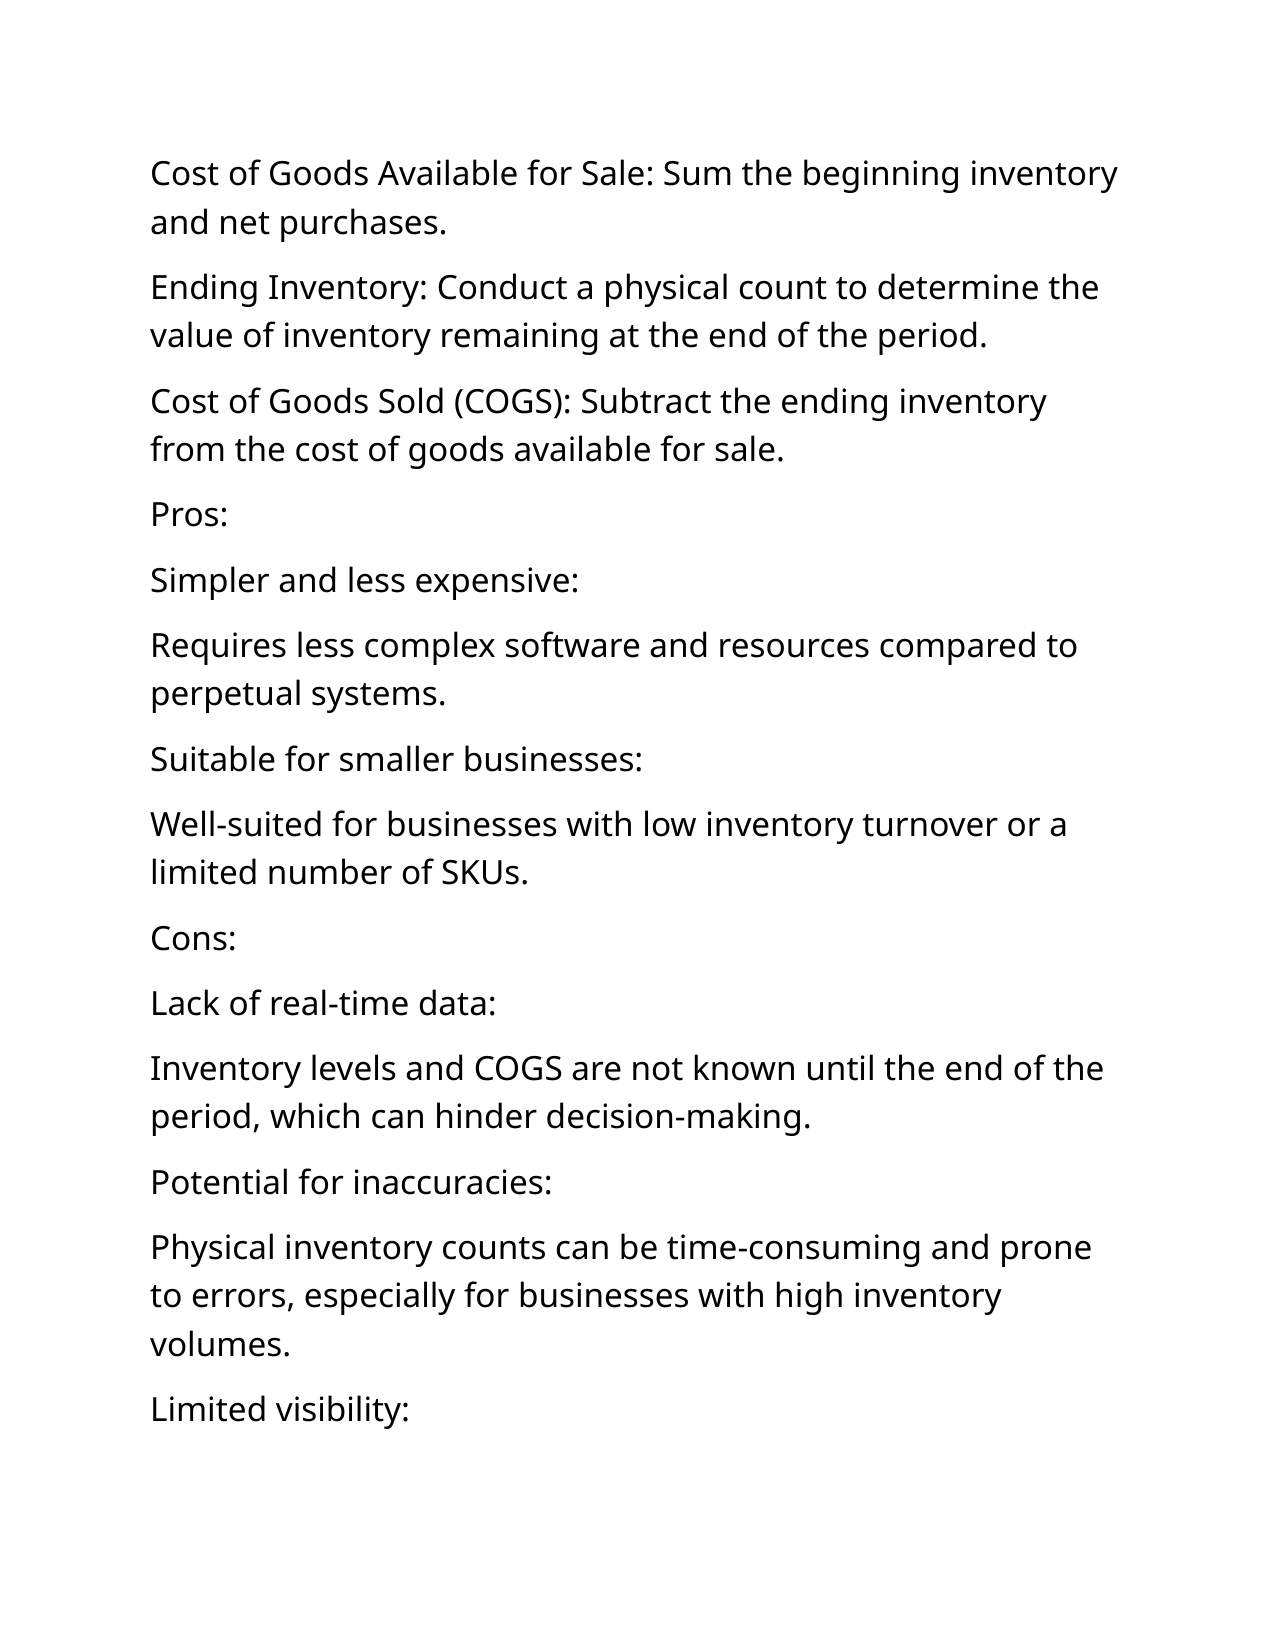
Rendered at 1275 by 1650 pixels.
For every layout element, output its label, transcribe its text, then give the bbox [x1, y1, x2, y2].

text Well-suited for businesses with low inventory turnover or a limited number of SKUs. [150, 801, 1125, 894]
text Cost of Goods Available for Sale: Sum the beginning inventory and net purchases. [150, 150, 1125, 244]
text Physical inventory counts can be time-consuming and prone to errors, especially for businesses with high inventory volumes. [150, 1224, 1125, 1366]
text Cost of Goods Sold (COGS): Subtract the ending inventory from the cost of goods available for sale. [150, 377, 1125, 471]
text Suitable for smaller businesses: [150, 735, 1125, 781]
text Potential for inaccuracies: [150, 1158, 1125, 1204]
text Ending Inventory: Conduct a physical count to determine the value of inventory remaining at the end of the period. [150, 264, 1125, 358]
text Lack of real-time data: [150, 979, 1125, 1025]
text Limited visibility: [150, 1386, 1125, 1431]
text Simpler and less expensive: [150, 556, 1125, 602]
text Pros: [150, 491, 1125, 537]
text Cons: [150, 914, 1125, 960]
text Requires less complex software and resources compared to perpetual systems. [150, 622, 1125, 716]
text Inventory levels and COGS are not known until the end of the period, which can hinder decision-making. [150, 1045, 1125, 1139]
